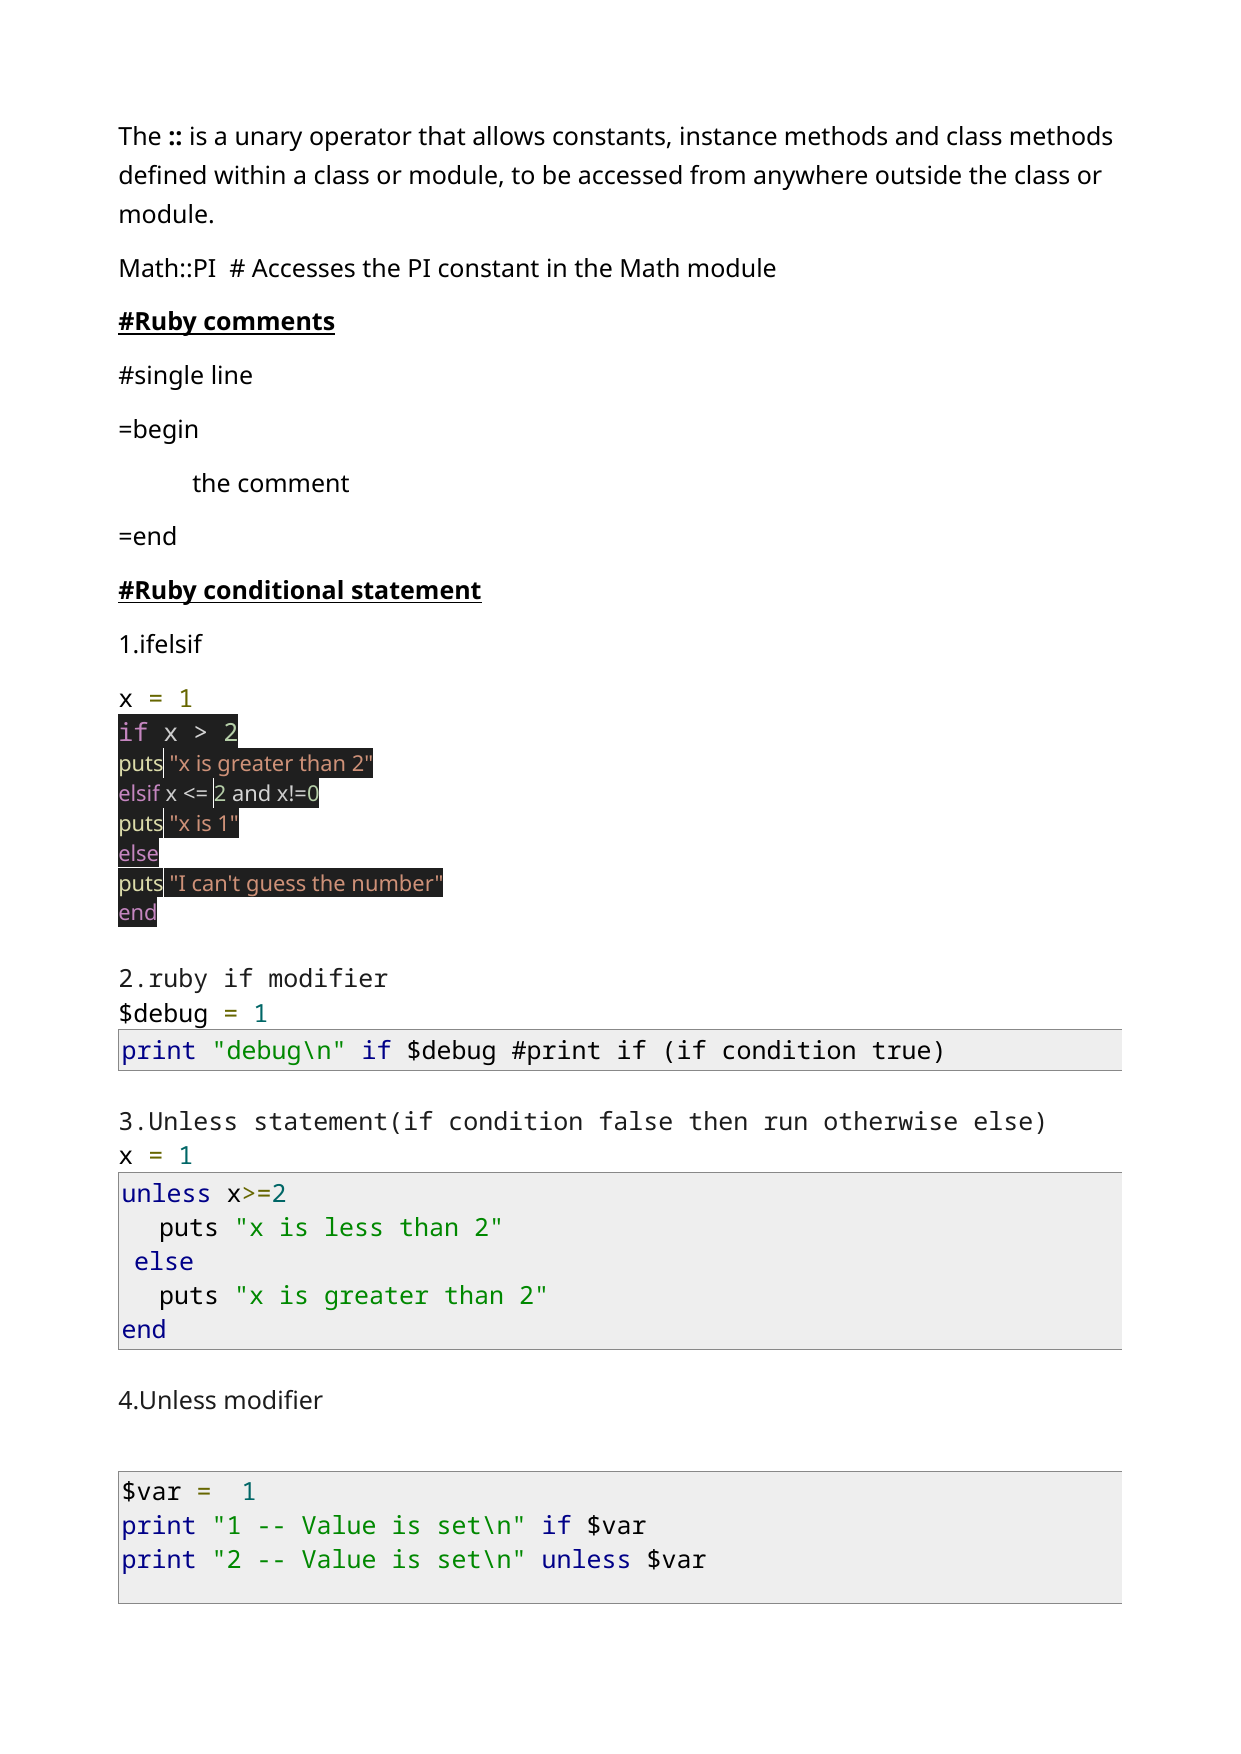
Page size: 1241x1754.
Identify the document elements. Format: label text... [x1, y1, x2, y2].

text else [119, 1240, 1122, 1274]
text 4.Unless modifier [118, 1383, 1122, 1417]
text print "debug\n" if $debug #print if (if condition true) [119, 1030, 1122, 1070]
text 1.ifelsif [118, 626, 1122, 661]
text =begin [118, 411, 1122, 446]
text #single line [118, 358, 1122, 392]
text elsif x <= 2 and x!=0 [118, 778, 1122, 808]
text Math::PI # Accesses the PI constant in the Math module [118, 250, 1122, 284]
text if x > 2 [118, 714, 1122, 748]
text puts "x is 1" [118, 808, 1122, 838]
text 2.ruby if modifier [118, 961, 1122, 995]
text end [119, 1308, 1122, 1349]
text puts "x is greater than 2" [119, 1274, 1122, 1308]
text print "1 -- Value is set\n" if $var [119, 1505, 1122, 1539]
text x = 1 [118, 680, 1122, 714]
text else [118, 838, 1122, 867]
text The :: is a unary operator that allows constants, instance methods and class methods defined within a class or module, to be accessed from anywhere outside the class or module. [118, 118, 1122, 231]
text $var = 1 [119, 1472, 1122, 1505]
text unless x>=2 [119, 1173, 1122, 1206]
text 3.Unless statement(if condition false then run otherwise else) [118, 1104, 1122, 1138]
text puts "x is greater than 2" [118, 748, 1122, 778]
text print "2 -- Value is set\n" unless $var [119, 1539, 1122, 1573]
text $debug = 1 [118, 995, 1122, 1029]
text #Ruby conditional statement [118, 573, 1122, 607]
text =end [118, 519, 1122, 553]
text puts "I can't guess the number" [118, 867, 1122, 897]
text x = 1 [118, 1138, 1122, 1172]
text end [118, 897, 1122, 927]
text the comment [118, 465, 1122, 499]
text #Ruby comments [118, 304, 1122, 338]
text puts "x is less than 2" [119, 1206, 1122, 1240]
